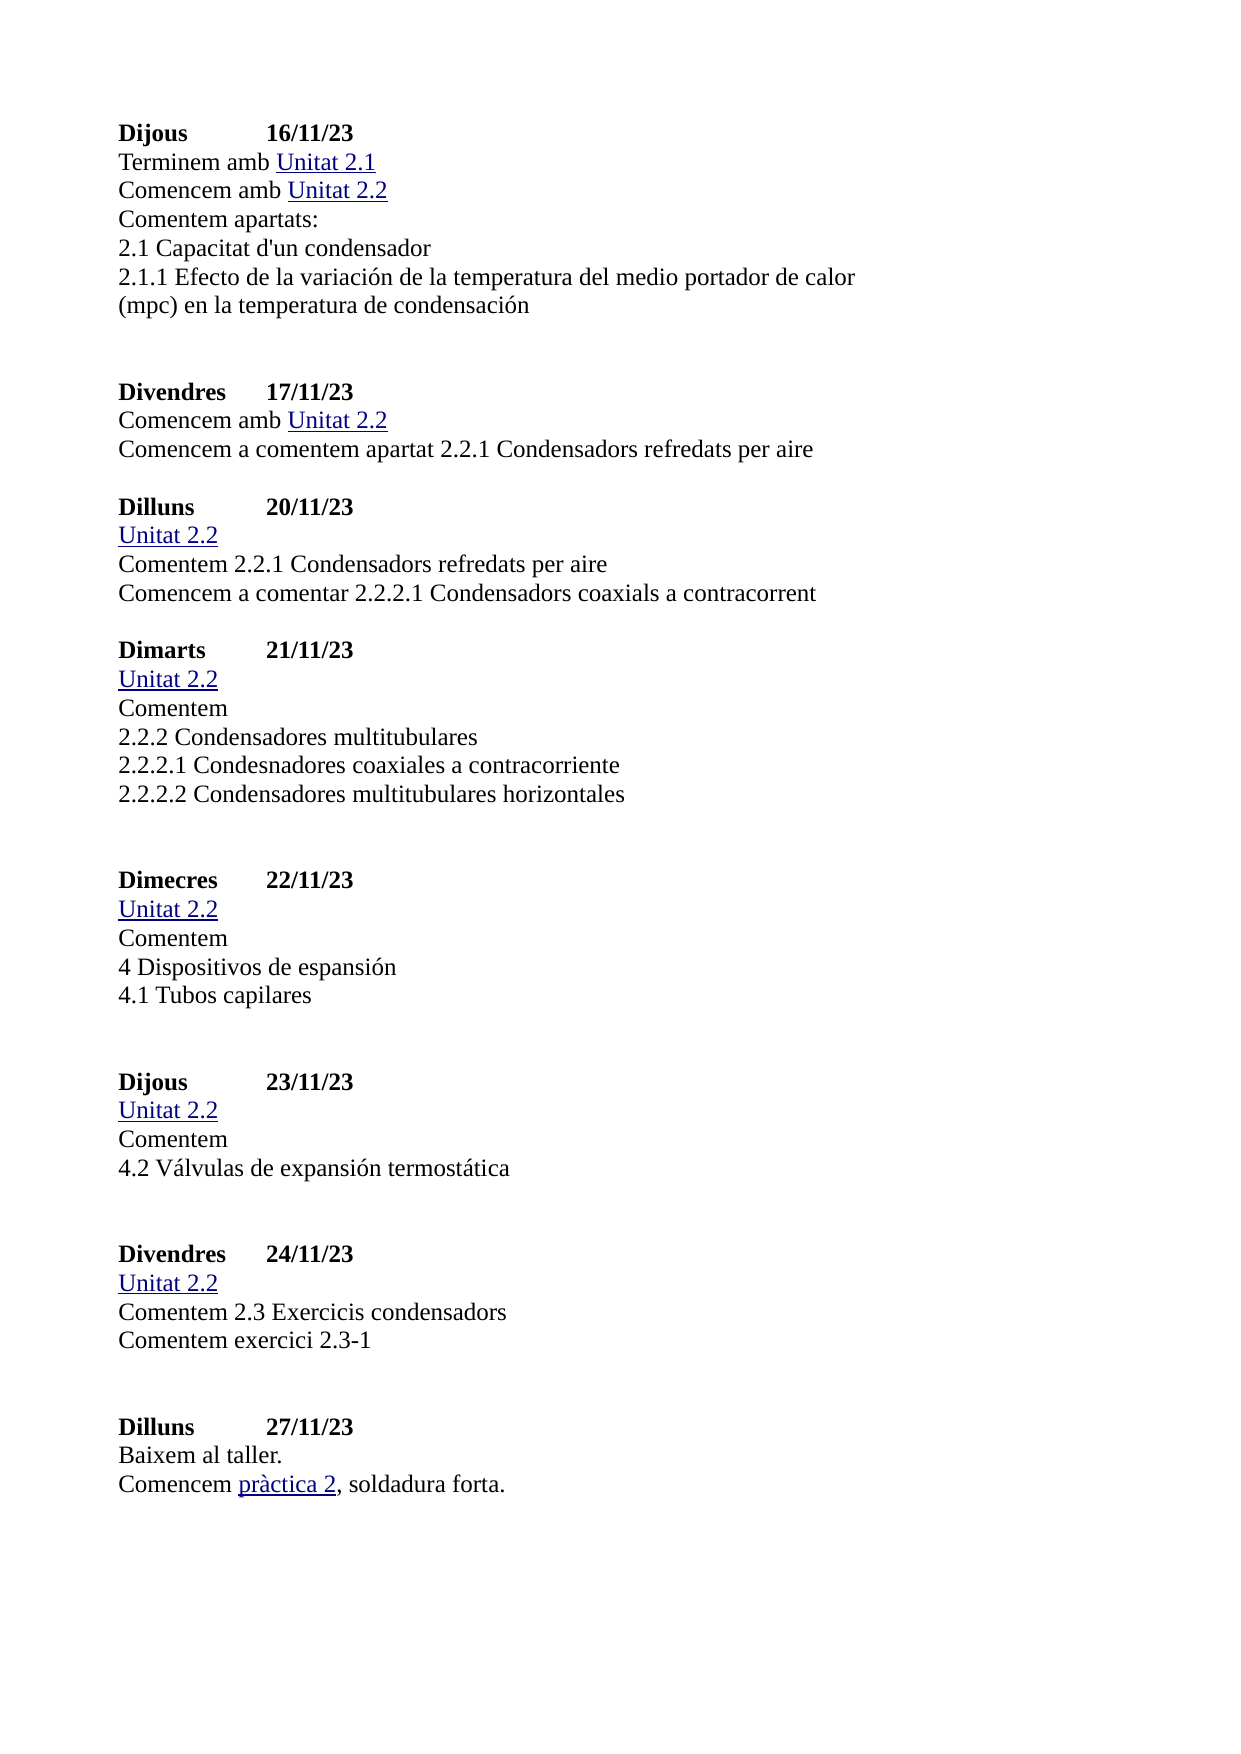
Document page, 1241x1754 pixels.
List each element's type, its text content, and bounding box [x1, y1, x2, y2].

text Comentem [118, 693, 1122, 722]
text Unitat 2.2 [118, 1096, 1122, 1124]
text Unitat 2.2 [118, 521, 1122, 549]
text Dimarts 21/11/23 [118, 636, 1122, 664]
text Comencem a comentar 2.2.2.1 Condensadors coaxials a contracorrent [118, 578, 1122, 607]
text 4.1 Tubos capilares [118, 981, 1122, 1009]
text 4.2 Válvulas de expansión termostática [118, 1153, 1122, 1182]
text Comentem [118, 923, 1122, 952]
text 4 Dispositivos de espansión [118, 952, 1122, 981]
text 2.1 Capacitat d'un condensador [118, 233, 1122, 262]
text Comencem pràctica 2, soldadura forta. [118, 1469, 1122, 1498]
text 2.2.2 Condensadores multitubulares [118, 722, 1122, 751]
text Unitat 2.2 [118, 1268, 1122, 1297]
text Comentem exercici 2.3-1 [118, 1326, 1122, 1354]
text Comentem 2.3 Exercicis condensadors [118, 1297, 1122, 1326]
text Comencem amb Unitat 2.2 [118, 406, 1122, 434]
text Comentem apartats: [118, 204, 1122, 233]
text 2.2.2.2 Condensadores multitubulares horizontales [118, 779, 1122, 808]
text Baixem al taller. [118, 1441, 1122, 1469]
text Dijous 16/11/23 [118, 118, 1122, 147]
text 2.1.1 Efecto de la variación de la temperatura del medio portador de calor (mpc) en la temperatura de condensación [118, 262, 1122, 319]
text Unitat 2.2 [118, 894, 1122, 923]
text Divendres 24/11/23 [118, 1239, 1122, 1268]
text Comencem amb Unitat 2.2 [118, 176, 1122, 204]
text Dijous 23/11/23 [118, 1067, 1122, 1096]
text Unitat 2.2 [118, 664, 1122, 693]
text Terminem amb Unitat 2.1 [118, 147, 1122, 176]
text Dilluns 20/11/23 [118, 492, 1122, 521]
text Divendres 17/11/23 [118, 377, 1122, 406]
text Dimecres 22/11/23 [118, 866, 1122, 894]
text Comencem a comentem apartat 2.2.1 Condensadors refredats per aire [118, 434, 1122, 463]
text Dilluns 27/11/23 [118, 1412, 1122, 1441]
text Comentem 2.2.1 Condensadors refredats per aire [118, 549, 1122, 578]
text Comentem [118, 1124, 1122, 1153]
text 2.2.2.1 Condesnadores coaxiales a contracorriente [118, 751, 1122, 779]
